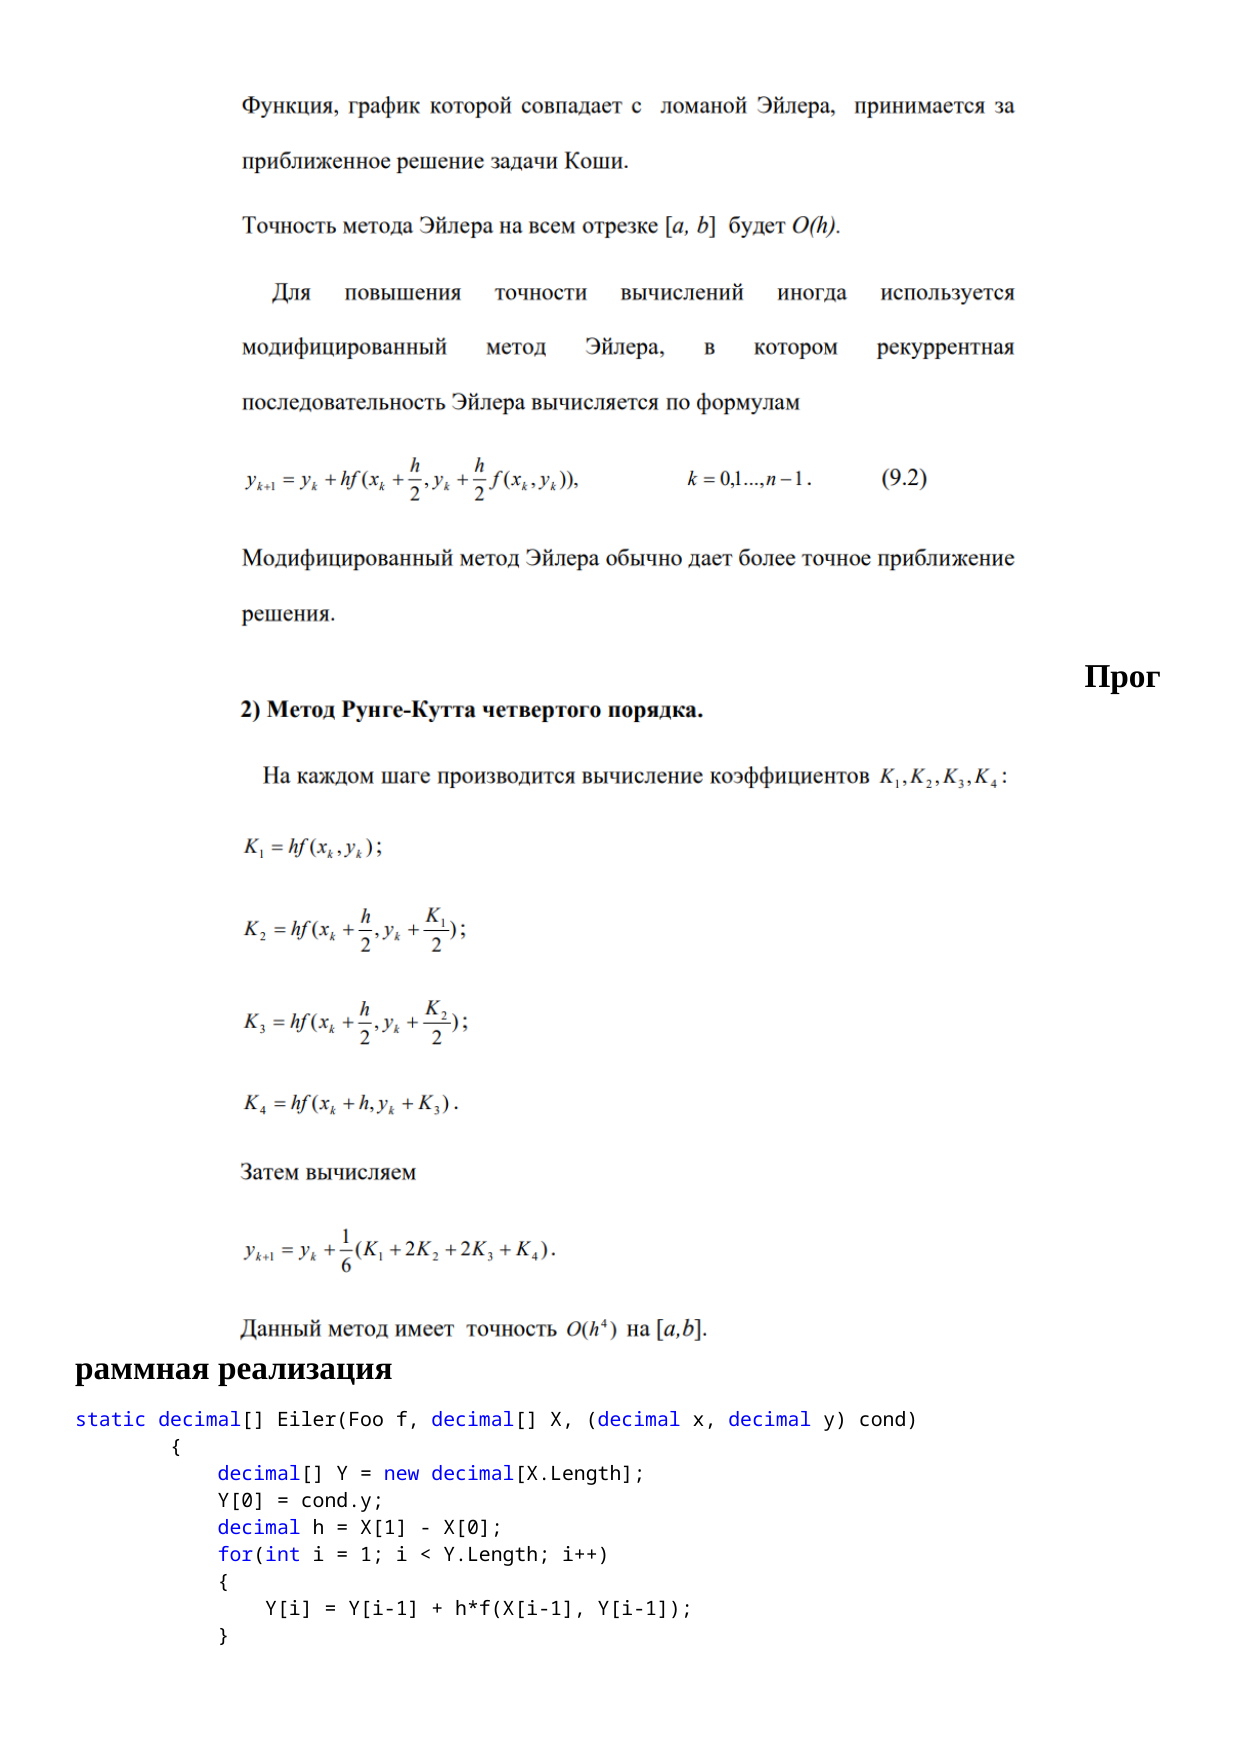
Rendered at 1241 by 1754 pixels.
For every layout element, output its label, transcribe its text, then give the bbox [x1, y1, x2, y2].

text Y[i] = Y[i-1] + h*f(X[i-1], Y[i-1]); [75, 1594, 1165, 1621]
text for(int i = 1; i < Y.Length; i++) [75, 1540, 1165, 1567]
text { [75, 1432, 1165, 1459]
text { [75, 1567, 1165, 1594]
text decimal h = X[1] - X[0]; [75, 1513, 1165, 1540]
text Программная реализация [75, 656, 1165, 1387]
text Y[0] = cond.y; [75, 1486, 1165, 1513]
text } [75, 1621, 1165, 1648]
text static decimal[] Eiler(Foo f, decimal[] X, (decimal x, decimal y) cond) [75, 1405, 1165, 1432]
text decimal[] Y = new decimal[X.Length]; [75, 1459, 1165, 1486]
